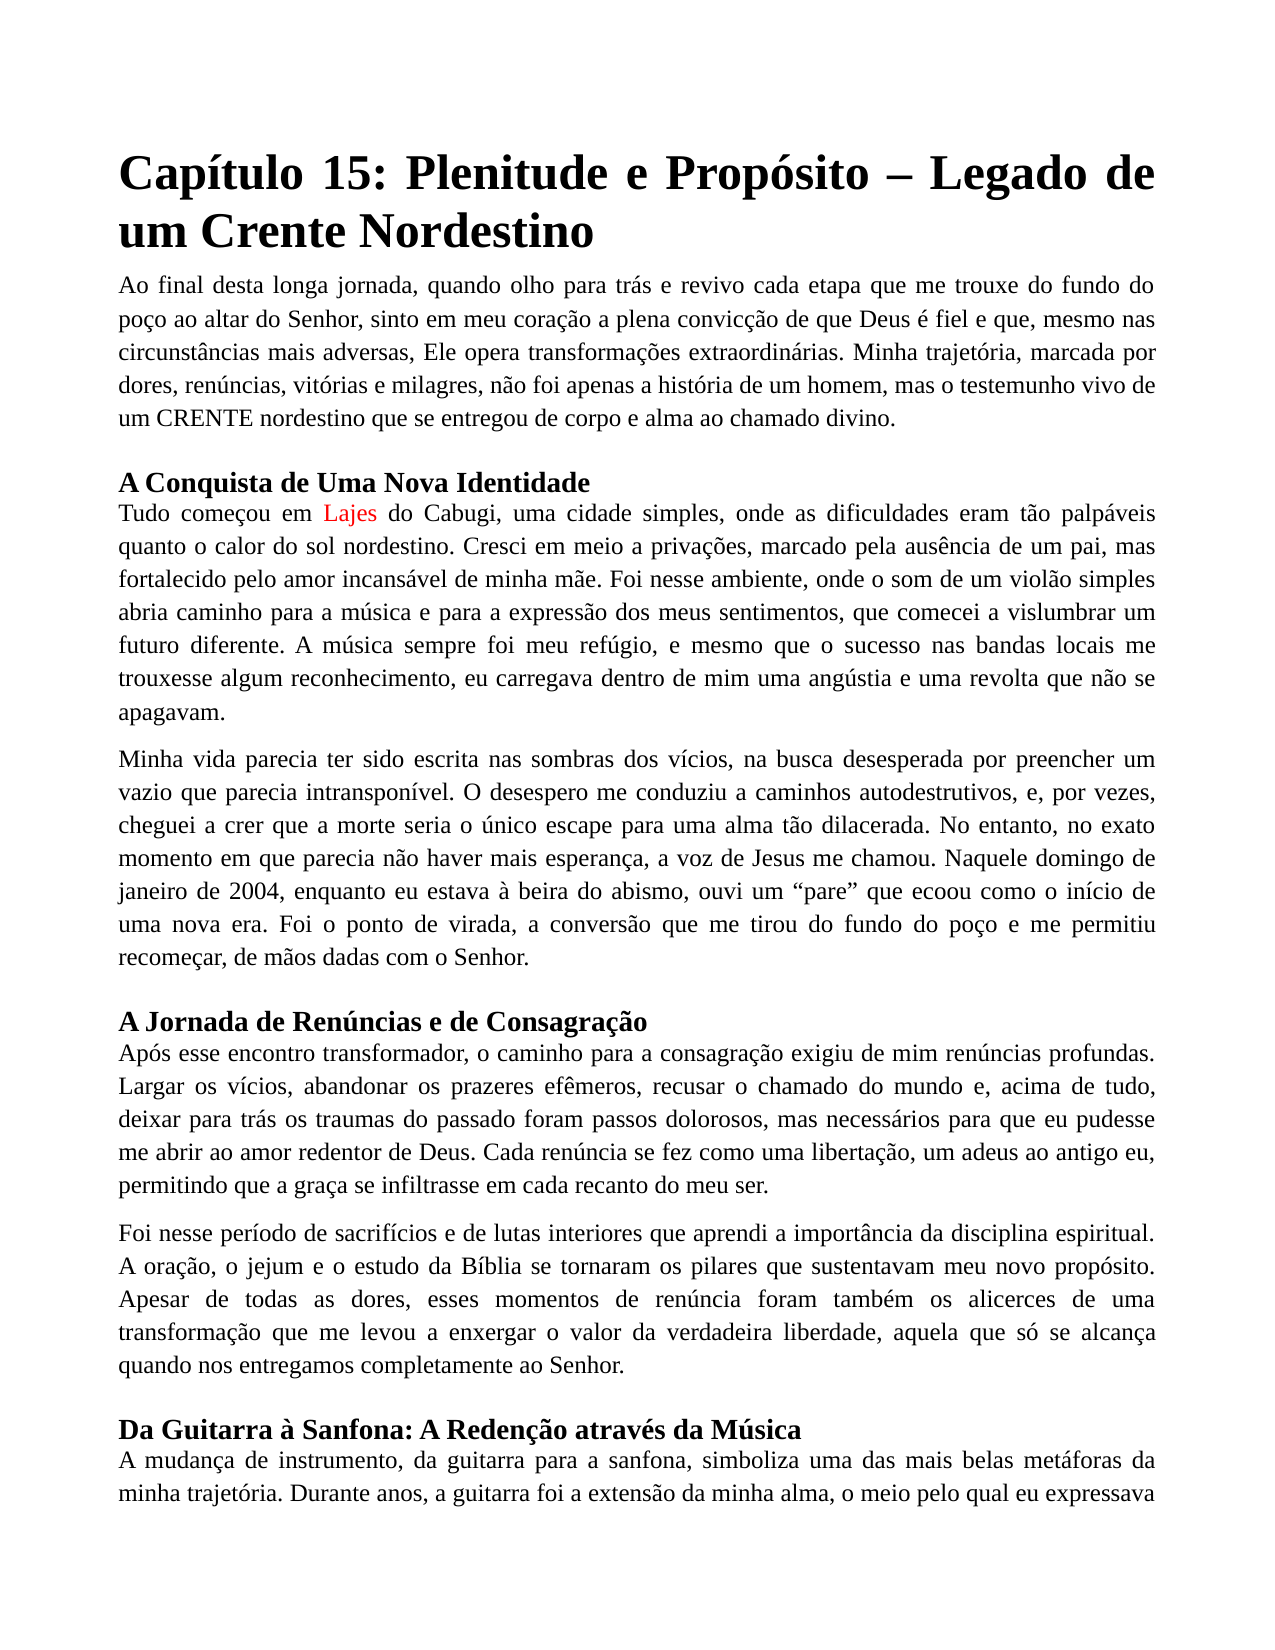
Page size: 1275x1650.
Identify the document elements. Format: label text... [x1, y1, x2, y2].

text Tudo começou em Lajes do Cabugi, uma cidade simples, onde as dificuldades eram tão palpáveis quanto o calor do sol nordestino. Cresci em meio a privações, marcado pela ausência de um pai, mas fortalecido pelo amor incansável de minha mãe. Foi nesse ambiente, onde o som de um violão simples abria caminho para a música e para a expressão dos meus sentimentos, que comecei a vislumbrar um futuro diferente. A música sempre foi meu refúgio, e mesmo que o sucesso nas bandas locais me trouxesse algum reconhecimento, eu carregava dentro de mim uma angústia e uma revolta que não se apagavam. [118, 498, 1157, 725]
subtitle A Conquista de Uma Nova Identidade [118, 465, 1157, 498]
text Ao final desta longa jornada, quando olho para trás e revivo cada etapa que me trouxe do fundo do poço ao altar do Senhor, sinto em meu coração a plena convicção de que Deus é fiel e que, mesmo nas circunstâncias mais adversas, Ele opera transformações extraordinárias. Minha trajetória, marcada por dores, renúncias, vitórias e milagres, não foi apenas a história de um homem, mas o testemunho vivo de um CRENTE nordestino que se entregou de corpo e alma ao chamado divino. [118, 271, 1157, 431]
text Minha vida parecia ter sido escrita nas sombras dos vícios, na busca desesperada por preencher um vazio que parecia intransponível. O desespero me conduziu a caminhos autodestrutivos, e, por vezes, cheguei a crer que a morte seria o único escape para uma alma tão dilacerada. No entanto, no exato momento em que parecia não haver mais esperança, a voz de Jesus me chamou. Naquele domingo de janeiro de 2004, enquanto eu estava à beira do abismo, ouvi um “pare” que ecoou como o início de uma nova era. Foi o ponto de virada, a conversão que me tirou do fundo do poço e me permitiu recomeçar, de mãos dadas com o Senhor. [118, 744, 1157, 971]
subtitle Da Guitarra à Sanfona: A Redenção através da Música [118, 1412, 1157, 1446]
text Foi nesse período de sacrifícios e de lutas interiores que aprendi a importância da disciplina espiritual. A oração, o jejum e o estudo da Bíblia se tornaram os pilares que sustentavam meu novo propósito. Apesar de todas as dores, esses momentos de renúncia foram também os alicerces de uma transformação que me levou a enxergar o valor da verdadeira liberdade, aquela que só se alcança quando nos entregamos completamente ao Senhor. [118, 1218, 1157, 1378]
subtitle A Jornada de Renúncias e de Consagração [118, 1004, 1157, 1038]
text Após esse encontro transformador, o caminho para a consagração exigiu de mim renúncias profundas. Largar os vícios, abandonar os prazeres efêmeros, recusar o chamado do mundo e, acima de tudo, deixar para trás os traumas do passado foram passos dolorosos, mas necessários para que eu pudesse me abrir ao amor redentor de Deus. Cada renúncia se fez como uma libertação, um adeus ao antigo eu, permitindo que a graça se infiltrasse em cada recanto do meu ser. [118, 1038, 1157, 1199]
subtitle Capítulo 15: Plenitude e Propósito – Legado de um Crente Nordestino [118, 143, 1157, 258]
text A mudança de instrumento, da guitarra para a sanfona, simboliza uma das mais belas metáforas da minha trajetória. Durante anos, a guitarra foi a extensão da minha alma, o meio pelo qual eu expressava [118, 1446, 1157, 1507]
